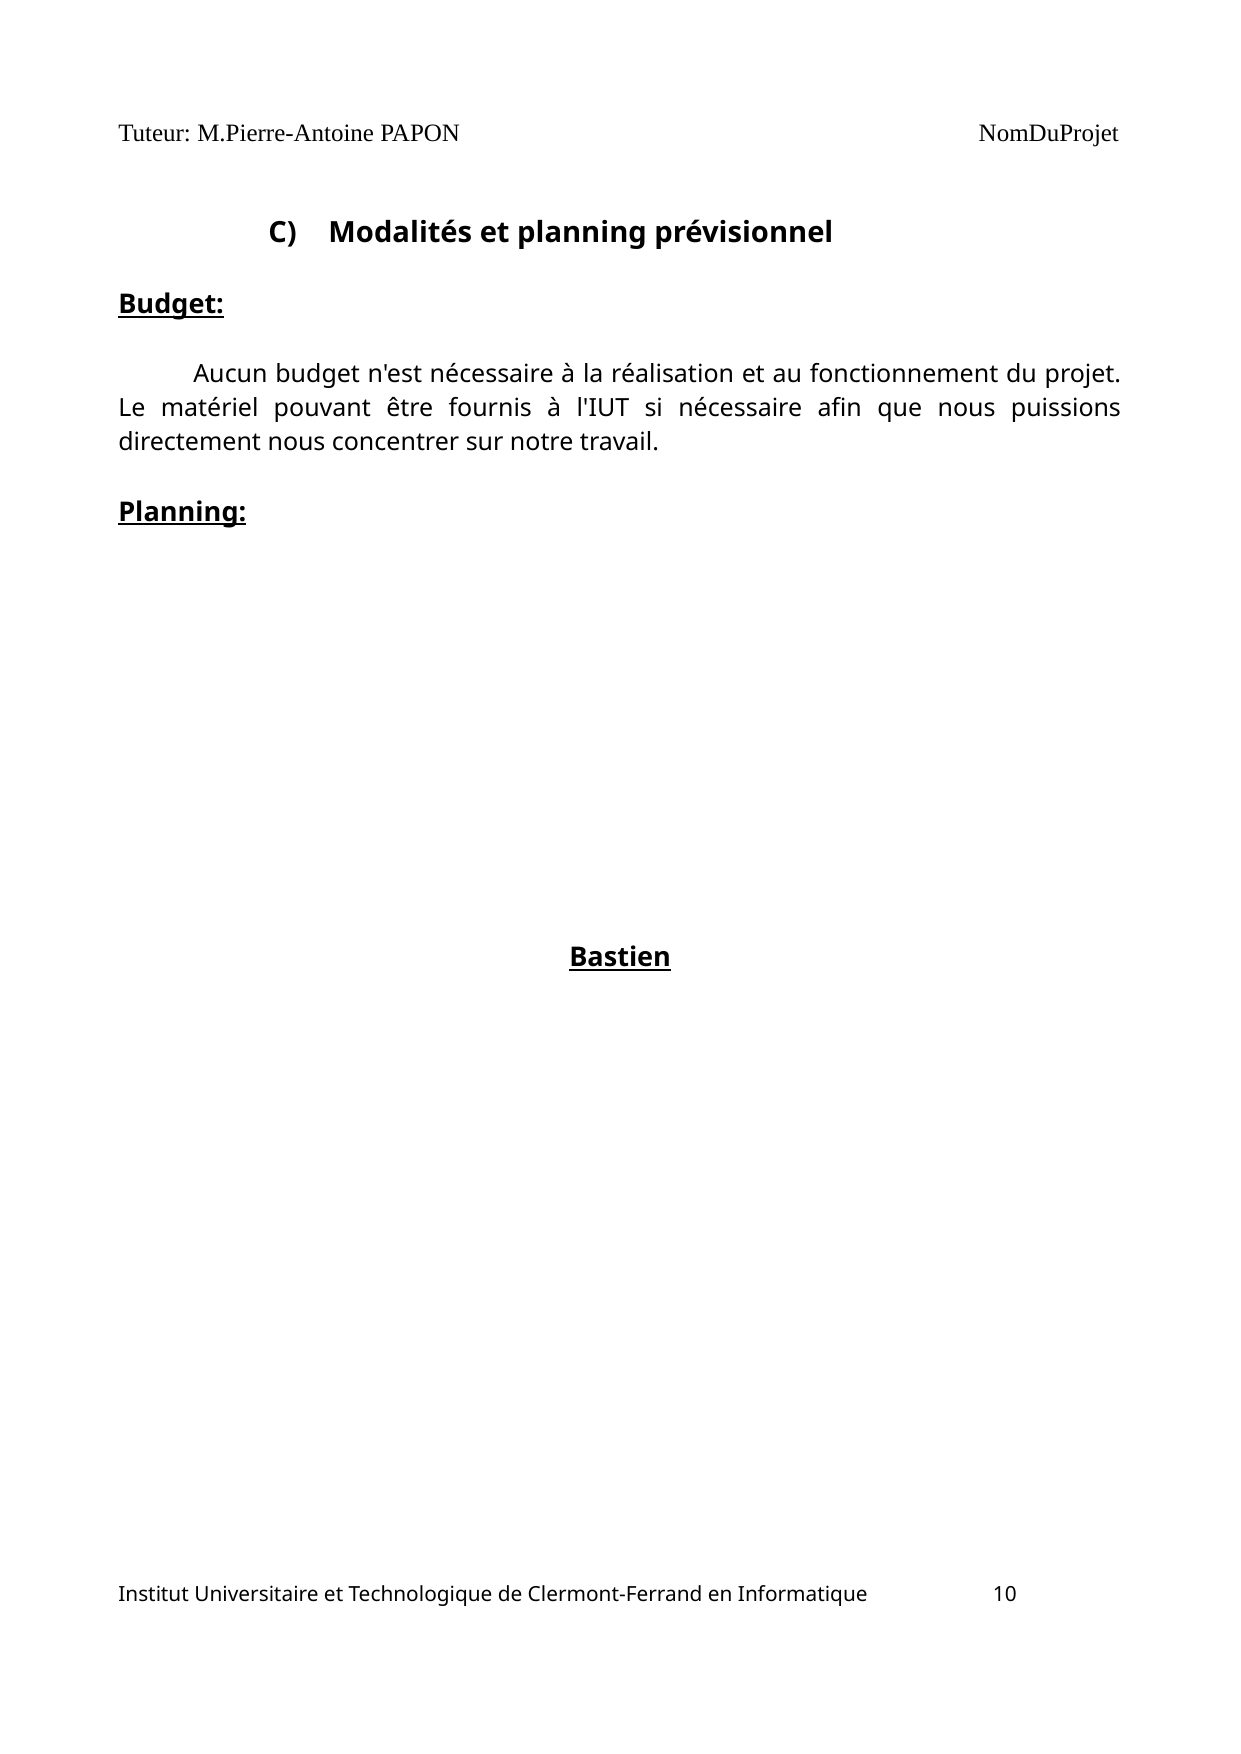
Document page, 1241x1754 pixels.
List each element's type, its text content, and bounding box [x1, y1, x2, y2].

list Modalités et planning prévisionnel [268, 211, 1122, 251]
text Planning: [118, 492, 1122, 529]
text Aucun budget n'est nécessaire à la réalisation et au fonctionnement du projet. Le matériel pouvant être fournis à l'IUT si nécessaire afin que nous puissions directement nous concentrer sur notre travail. [118, 356, 1122, 458]
text Bastien [118, 938, 1122, 974]
text Budget: [118, 285, 1122, 322]
